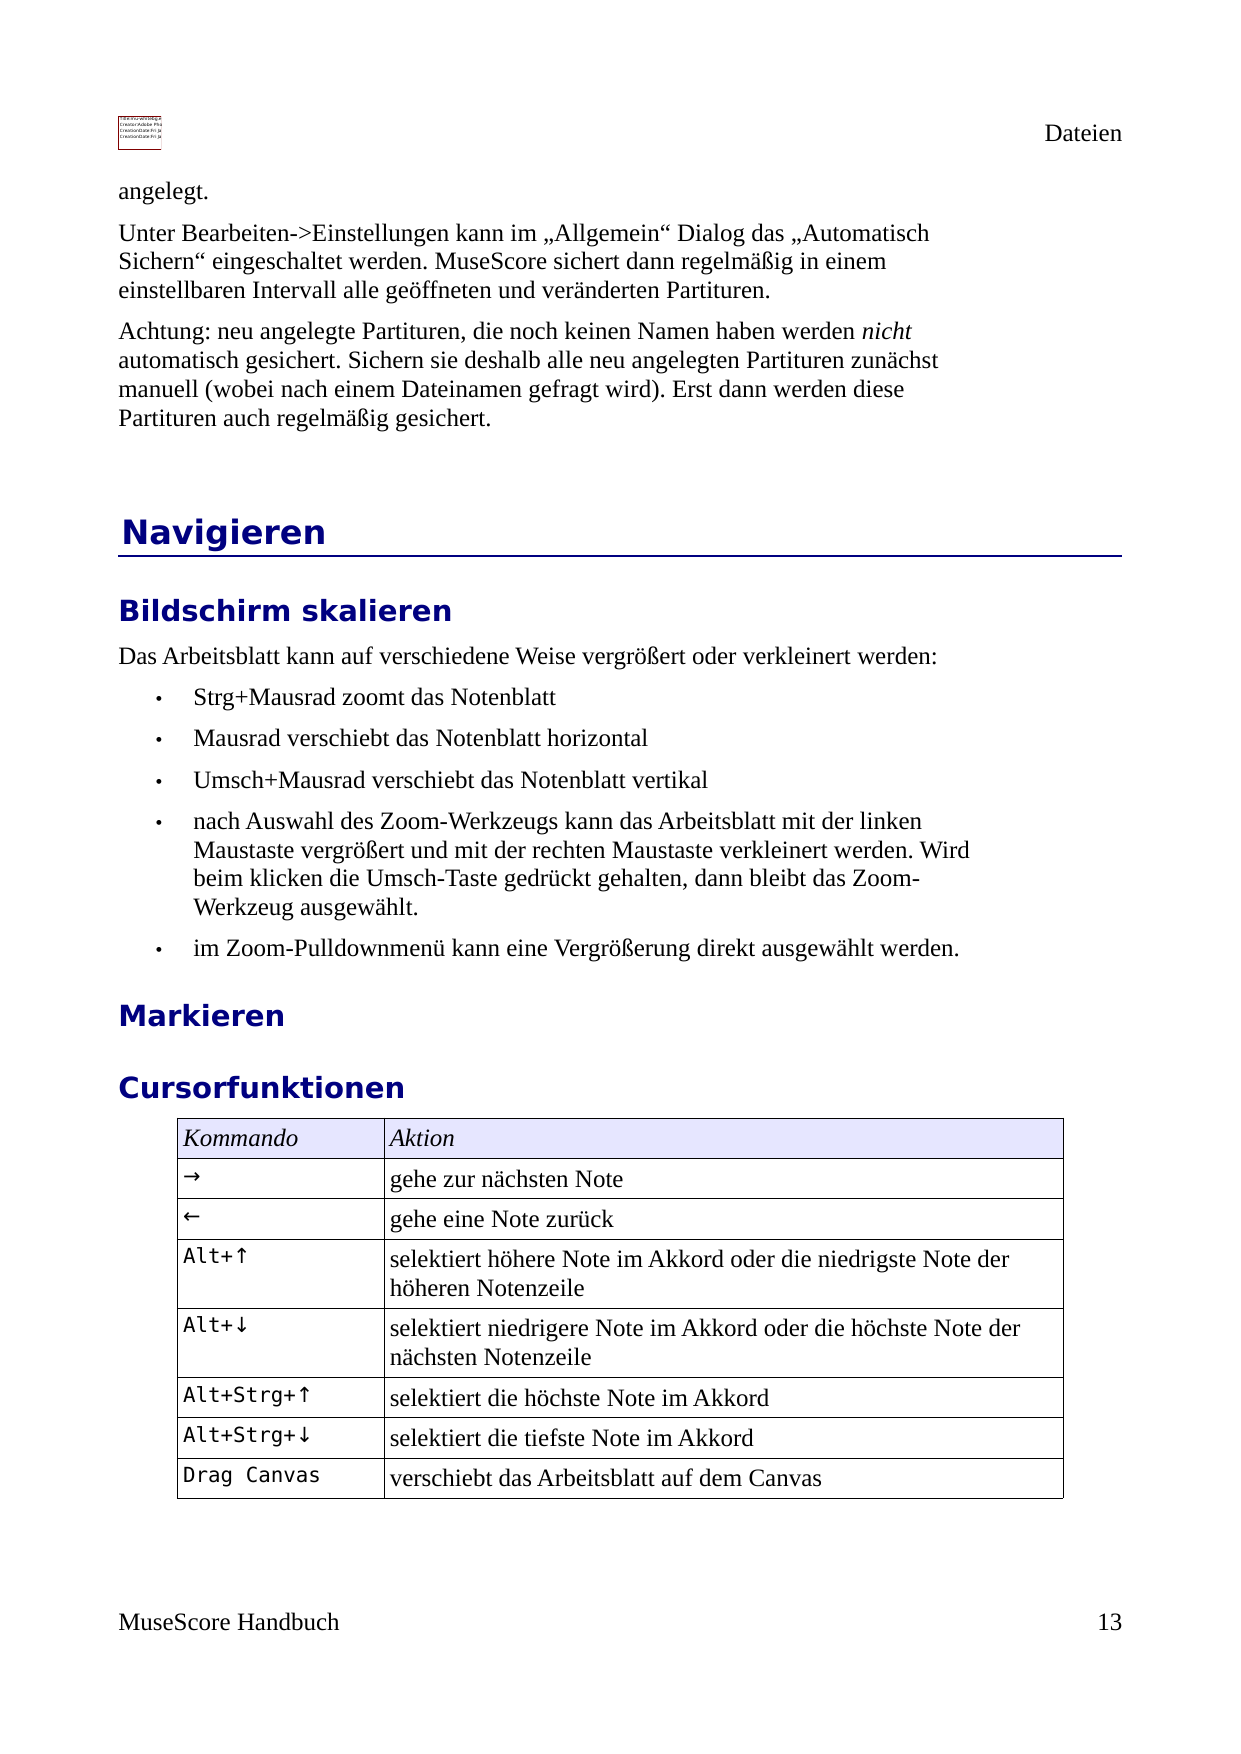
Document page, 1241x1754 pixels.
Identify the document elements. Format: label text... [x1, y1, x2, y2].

table_cell Alt+Strg+↓ [178, 1418, 384, 1457]
list Umsch+Mausrad verschiebt das Notenblatt vertikal [156, 765, 1004, 793]
table_cell verschiebt das Arbeitsblatt auf dem Canvas [385, 1459, 1063, 1498]
table_cell Alt+↑ [178, 1240, 384, 1308]
subtitle Bildschirm skalieren [118, 594, 1122, 628]
table_cell Alt+Strg+↑ [178, 1378, 384, 1417]
table_cell selektiert höhere Note im Akkord oder die niedrigste Note der höheren Notenzeile [385, 1240, 1063, 1308]
text Das Arbeitsblatt kann auf verschiedene Weise vergrößert oder verkleinert werden: [118, 641, 1004, 670]
text angelegt. [118, 176, 1004, 205]
table_cell selektiert die höchste Note im Akkord [385, 1378, 1063, 1417]
subtitle Navigieren [118, 510, 1122, 555]
table_cell selektiert niedrigere Note im Akkord oder die höchste Note der nächsten Notenzeile [385, 1309, 1063, 1377]
table_cell → [178, 1159, 384, 1198]
table_cell gehe eine Note zurück [385, 1199, 1063, 1239]
list im Zoom-Pulldownmenü kann eine Vergrößerung direkt ausgewählt werden. [156, 933, 1004, 962]
text Achtung: neu angelegte Partituren, die noch keinen Namen haben werden nicht automatisch gesichert. Sichern sie deshalb alle neu angelegten Partituren zunächst manuell (wobei nach einem Dateinamen gefragt wird). Erst dann werden diese Partituren auch regelmäßig gesichert. [118, 316, 1004, 431]
table_cell ← [178, 1199, 384, 1239]
table_cell Alt+↓ [178, 1309, 384, 1377]
table_header Kommando [178, 1119, 384, 1158]
list Strg+Mausrad zoomt das Notenblatt [156, 682, 1004, 711]
table_cell Drag Canvas [178, 1459, 384, 1498]
table_cell gehe zur nächsten Note [385, 1159, 1063, 1198]
table_cell selektiert die tiefste Note im Akkord [385, 1418, 1063, 1457]
subtitle Markieren [118, 1000, 1122, 1034]
subtitle Cursorfunktionen [118, 1071, 1122, 1105]
list Mausrad verschiebt das Notenblatt horizontal [156, 723, 1004, 752]
list nach Auswahl des Zoom-Werkzeugs kann das Arbeitsblatt mit der linken Maustaste vergrößert und mit der rechten Maustaste verkleinert werden. Wird beim klicken die Umsch-Taste gedrückt gehalten, dann bleibt das Zoom-Werkzeug ausgewählt. [156, 806, 1004, 921]
table_header Aktion [385, 1119, 1063, 1158]
text Unter Bearbeiten->Einstellungen kann im „Allgemein“ Dialog das „Automatisch Sichern“ eingeschaltet werden. MuseScore sichert dann regelmäßig in einem einstellbaren Intervall alle geöffneten und veränderten Partituren. [118, 218, 1004, 304]
